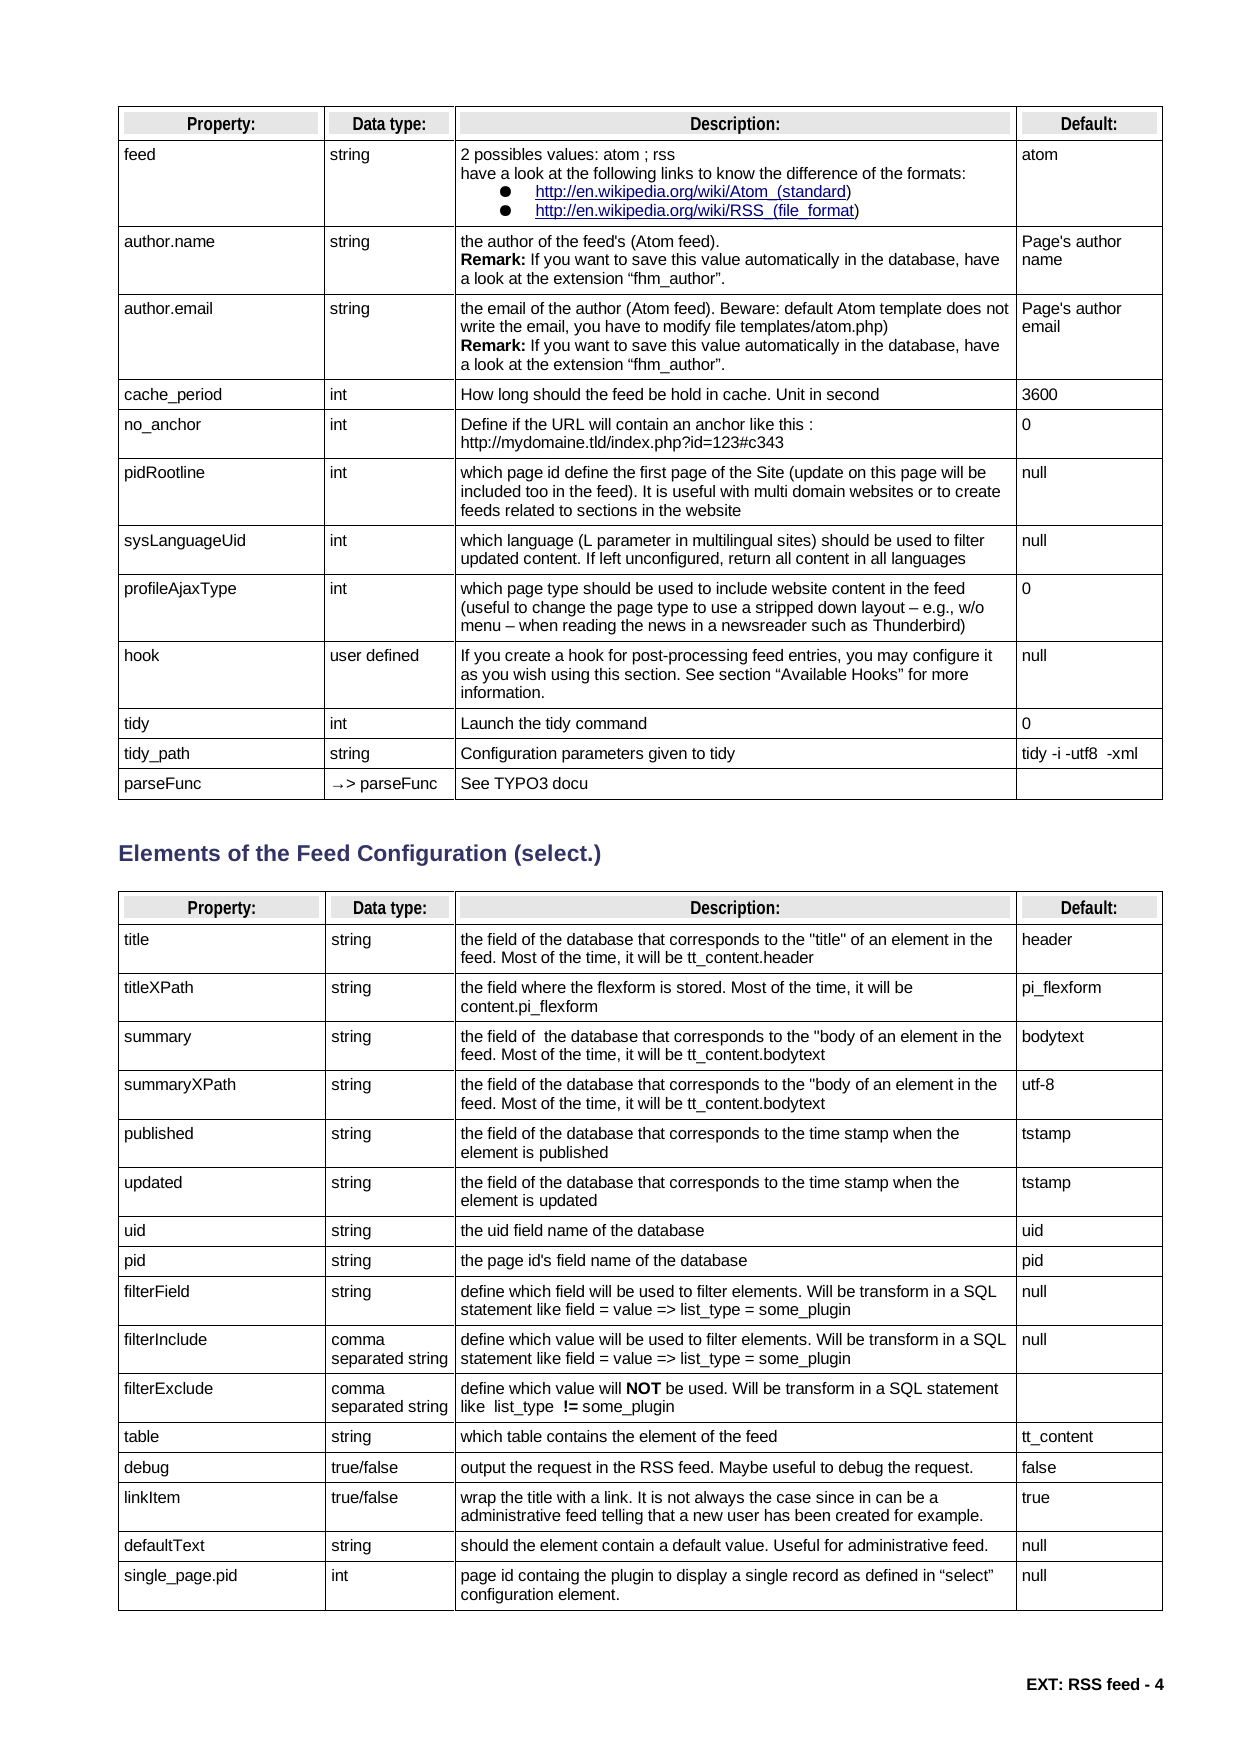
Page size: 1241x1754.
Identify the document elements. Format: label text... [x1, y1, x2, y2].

table_cell the uid field name of the database [456, 1217, 1016, 1246]
table_cell header [1017, 925, 1162, 973]
table_cell false [1017, 1453, 1162, 1482]
table_header Default: [1017, 107, 1162, 140]
table_cell wrap the title with a link. It is not always the case since in can be a administrative feed telling that a new user has been created for example. [456, 1483, 1016, 1531]
table_header Default: [1017, 892, 1162, 924]
table_cell int [325, 410, 454, 458]
table_cell pid [1017, 1247, 1162, 1276]
table_cell string [326, 1168, 454, 1216]
table_cell tstamp [1017, 1120, 1162, 1167]
table_cell string [325, 739, 454, 768]
table_cell [1017, 769, 1162, 799]
table_cell the field of the database that corresponds to the "body of an element in the feed. Most of the time, it will be tt_content.bodytext [456, 1071, 1016, 1119]
table_cell true/false [326, 1453, 454, 1482]
table_cell hook [119, 642, 324, 708]
table_header Data type: [325, 107, 454, 140]
table_cell →> parseFunc [325, 769, 454, 799]
table_cell the page id's field name of the database [456, 1247, 1016, 1276]
table_header Property: [119, 107, 324, 140]
table_cell int [325, 380, 454, 409]
table_cell [1017, 1374, 1162, 1422]
table_cell Configuration parameters given to tidy [456, 739, 1016, 768]
table_header Description: [456, 107, 1016, 140]
table_cell null [1017, 1326, 1162, 1373]
table_cell string [325, 141, 454, 226]
table_cell sysLanguageUid [119, 526, 324, 574]
table_cell null [1017, 1277, 1162, 1325]
table_cell null [1017, 1562, 1162, 1610]
table_cell string [325, 227, 454, 294]
table_cell If you create a hook for post-processing feed entries, you may configure it as you wish using this section. See section “Available Hooks” for more information. [456, 642, 1016, 708]
table_cell 0 [1017, 410, 1162, 458]
table_cell 3600 [1017, 380, 1162, 409]
table_cell Define if the URL will contain an anchor like this : http://mydomaine.tld/index.php?id=123#c343 [456, 410, 1016, 458]
table_cell pid [119, 1247, 325, 1276]
table_cell tidy -i -utf8 -xml [1017, 739, 1162, 768]
table_cell no_anchor [119, 410, 324, 458]
table_cell comma separated string [326, 1374, 454, 1422]
table_cell int [326, 1562, 454, 1610]
table_cell uid [1017, 1217, 1162, 1246]
table_cell string [326, 1071, 454, 1119]
table_cell author.email [119, 295, 324, 379]
table_cell string [326, 1423, 454, 1452]
table_cell the field of the database that corresponds to the time stamp when the element is updated [456, 1168, 1016, 1216]
table_cell which language (L parameter in multilingual sites) should be used to filter updated content. If left unconfigured, return all content in all languages [456, 526, 1016, 574]
table_cell bodytext [1017, 1022, 1162, 1070]
table_cell string [326, 925, 454, 973]
table_header Description: [456, 892, 1016, 924]
table_cell 0 [1017, 709, 1162, 738]
table_cell the field where the flexform is stored. Most of the time, it will be content.pi_flexform [456, 974, 1016, 1021]
subtitle Elements of the Feed Configuration (select.) [118, 841, 1163, 867]
table_cell null [1017, 642, 1162, 708]
table_cell pi_flexform [1017, 974, 1162, 1021]
table_cell the field of the database that corresponds to the "title" of an element in the feed. Most of the time, it will be tt_content.header [456, 925, 1016, 973]
table_cell published [119, 1120, 325, 1167]
table_cell cache_period [119, 380, 324, 409]
table_cell output the request in the RSS feed. Maybe useful to debug the request. [456, 1453, 1016, 1482]
table_cell updated [119, 1168, 325, 1216]
table_cell true [1017, 1483, 1162, 1531]
table_cell linkItem [119, 1483, 325, 1531]
table_cell page id containg the plugin to display a single record as defined in “select” configuration element. [456, 1562, 1016, 1610]
table_cell string [326, 1532, 454, 1561]
table_cell tt_content [1017, 1423, 1162, 1452]
table_cell int [325, 459, 454, 525]
table_cell string [326, 974, 454, 1021]
table_cell uid [119, 1217, 325, 1246]
table_cell debug [119, 1453, 325, 1482]
table_cell int [325, 575, 454, 641]
table_cell string [326, 1247, 454, 1276]
table_cell define which field will be used to filter elements. Will be transform in a SQL statement like field = value => list_type = some_plugin [456, 1277, 1016, 1325]
table_cell filterExclude [119, 1374, 325, 1422]
table_cell the field of the database that corresponds to the "body of an element in the feed. Most of the time, it will be tt_content.bodytext [456, 1022, 1016, 1070]
table_cell author.name [119, 227, 324, 294]
table_cell string [326, 1277, 454, 1325]
table_cell define which value will be used to filter elements. Will be transform in a SQL statement like field = value => list_type = some_plugin [456, 1326, 1016, 1373]
table_cell user defined [325, 642, 454, 708]
table_cell which table contains the element of the feed [456, 1423, 1016, 1452]
table_cell null [1017, 459, 1162, 525]
table_cell atom [1017, 141, 1162, 226]
table_cell int [325, 526, 454, 574]
table_cell titleXPath [119, 974, 325, 1021]
table_cell utf-8 [1017, 1071, 1162, 1119]
table_cell comma separated string [326, 1326, 454, 1373]
table_header Data type: [326, 892, 454, 924]
table_cell summaryXPath [119, 1071, 325, 1119]
table_cell string [326, 1120, 454, 1167]
table_cell tidy [119, 709, 324, 738]
table_cell filterField [119, 1277, 325, 1325]
table_cell tstamp [1017, 1168, 1162, 1216]
table_cell which page type should be used to include website content in the feed (useful to change the page type to use a stripped down layout – e.g., w/o menu – when reading the news in a newsreader such as Thunderbird) [456, 575, 1016, 641]
table_cell null [1017, 526, 1162, 574]
table_cell feed [119, 141, 324, 226]
table_cell string [325, 295, 454, 379]
table_cell How long should the feed be hold in cache. Unit in second [456, 380, 1016, 409]
table_cell profileAjaxType [119, 575, 324, 641]
table_cell title [119, 925, 325, 973]
table_cell null [1017, 1532, 1162, 1561]
table_cell parseFunc [119, 769, 324, 799]
table_cell string [326, 1022, 454, 1070]
table_cell pidRootline [119, 459, 324, 525]
table_header Property: [119, 892, 325, 924]
table_cell 0 [1017, 575, 1162, 641]
table_cell the author of the feed's (Atom feed). Remark: If you want to save this value automatically in the database, have a look at the extension “fhm_author”. [456, 227, 1016, 294]
table_cell single_page.pid [119, 1562, 325, 1610]
table_cell Launch the tidy command [456, 709, 1016, 738]
table_cell the field of the database that corresponds to the time stamp when the element is published [456, 1120, 1016, 1167]
table_cell 2 possibles values: atom ; rss have a look at the following links to know the difference of the formats: http://en.wikipedia.org/wiki/Atom_(standard) http://en.wikipedia.org/wiki/RSS_(file_format) [456, 141, 1016, 226]
table_cell the email of the author (Atom feed). Beware: default Atom template does not write the email, you have to modify file templates/atom.php) Remark: If you want to save this value automatically in the database, have a look at the extension “fhm_author”. [456, 295, 1016, 379]
table_cell summary [119, 1022, 325, 1070]
table_cell See TYPO3 docu [456, 769, 1016, 799]
table_cell Page's author email [1017, 295, 1162, 379]
table_cell string [326, 1217, 454, 1246]
table_cell which page id define the first page of the Site (update on this page will be included too in the feed). It is useful with multi domain websites or to create feeds related to sections in the website [456, 459, 1016, 525]
table_cell tidy_path [119, 739, 324, 768]
table_cell table [119, 1423, 325, 1452]
table_cell defaultText [119, 1532, 325, 1561]
table_cell Page's author name [1017, 227, 1162, 294]
table_cell define which value will NOT be used. Will be transform in a SQL statement like list_type != some_plugin [456, 1374, 1016, 1422]
table_cell should the element contain a default value. Useful for administrative feed. [456, 1532, 1016, 1561]
table_cell true/false [326, 1483, 454, 1531]
table_cell filterInclude [119, 1326, 325, 1373]
table_cell int [325, 709, 454, 738]
